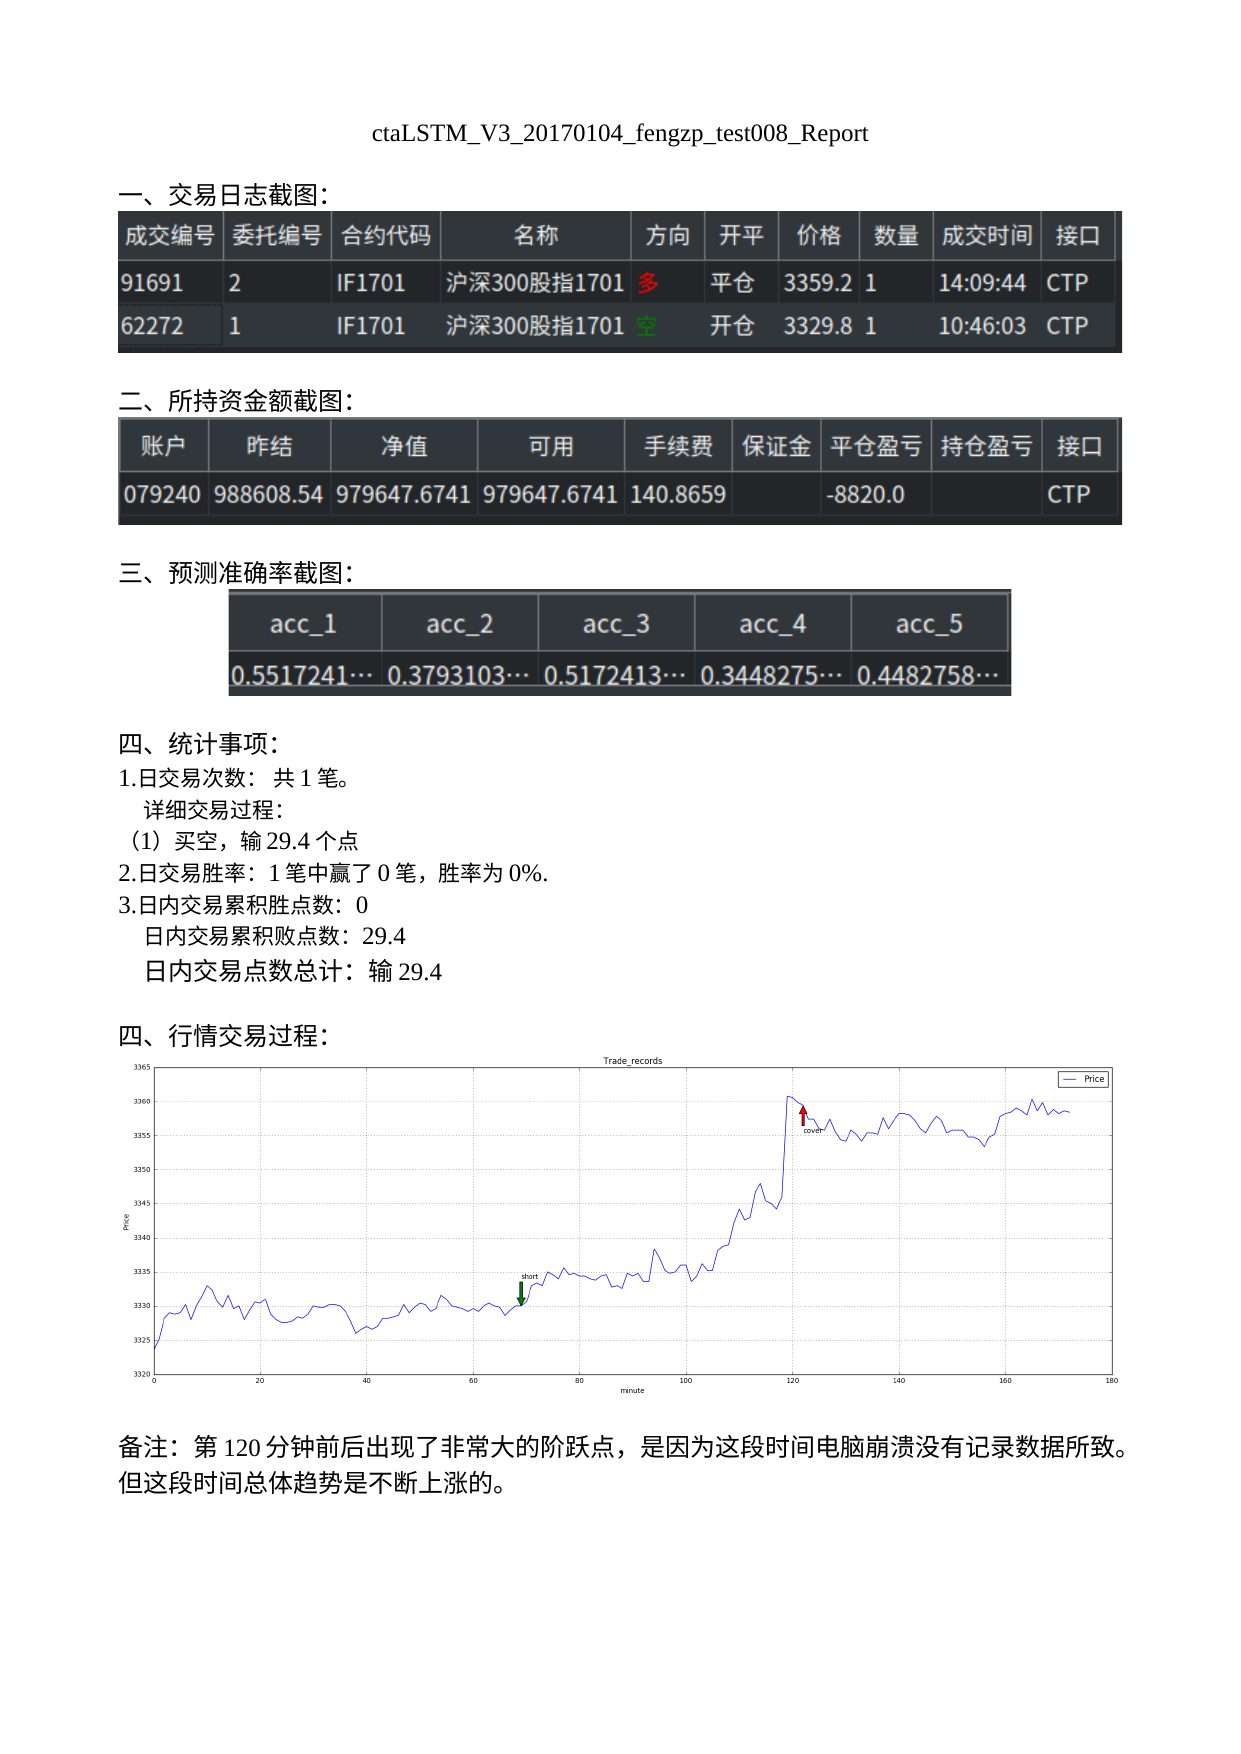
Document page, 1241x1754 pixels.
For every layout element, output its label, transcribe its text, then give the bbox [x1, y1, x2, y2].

text 日内交易累积败点数：29.4 [118, 919, 1122, 951]
text 备注：第120分钟前后出现了非常大的阶跃点，是因为这段时间电脑崩溃没有记录数据所致。但这段时间总体趋势是不断上涨的。 [118, 1427, 1122, 1500]
picture [228, 589, 1012, 696]
picture [118, 211, 1123, 353]
text 二、所持资金额截图： [118, 381, 1122, 417]
text 四、行情交易过程： [118, 1016, 1122, 1052]
text 3.日内交易累积胜点数：0 [118, 888, 1122, 919]
text （1）买空，输29.4个点 [118, 824, 1122, 856]
text 详细交易过程： [118, 793, 1122, 824]
text 三、预测准确率截图： [118, 553, 1122, 590]
picture [118, 1052, 1123, 1399]
text 四、统计事项： [118, 725, 1122, 761]
picture [118, 417, 1123, 525]
text 日内交易点数总计：输29.4 [118, 951, 1122, 987]
text ctaLSTM_V3_20170104_fengzp_test008_Report [118, 118, 1122, 147]
text 2.日交易胜率：1笔中赢了0笔，胜率为0%. [118, 856, 1122, 888]
text 1.日交易次数： 共1笔。 [118, 761, 1122, 793]
text 一、交易日志截图： [118, 176, 1122, 211]
